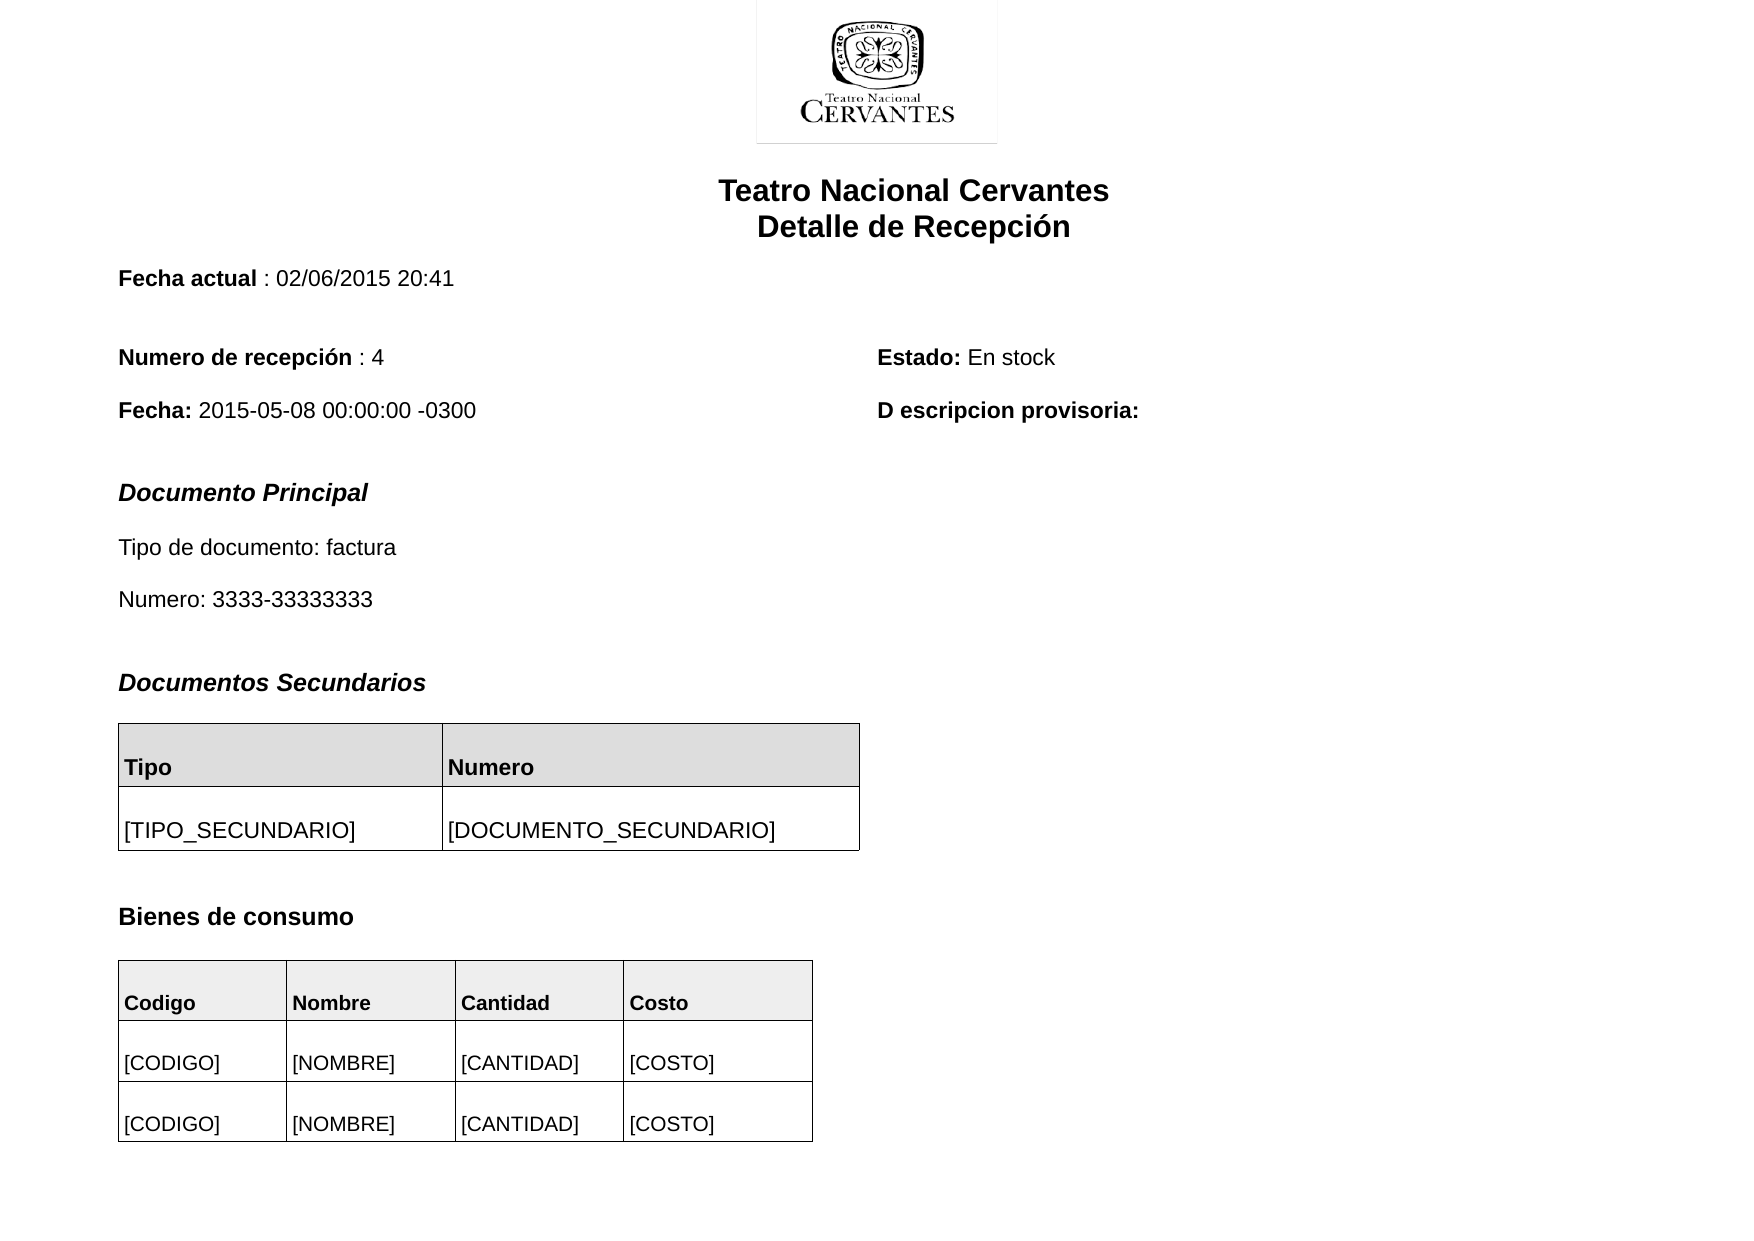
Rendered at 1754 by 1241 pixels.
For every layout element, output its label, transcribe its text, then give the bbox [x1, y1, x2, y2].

picture [756, 0, 998, 144]
text Detalle de Recepción [118, 208, 1636, 244]
text Numero: 3333-33333333 [118, 586, 1636, 613]
table_cell [CANTIDAD] [456, 1021, 623, 1081]
table_header Cantidad [456, 961, 623, 1020]
table_header Codigo [119, 961, 286, 1020]
table_cell [TIPO_SECUNDARIO] [119, 787, 442, 849]
table_header Nombre [287, 961, 455, 1020]
text Tipo de documento: factura [118, 533, 1636, 560]
table_cell [CODIGO] [119, 1021, 286, 1081]
text Fecha actual : 02/06/2015 20:41 [118, 265, 1636, 292]
text Documentos Secundarios [118, 668, 1636, 696]
text Teatro Nacional Cervantes [118, 172, 1636, 208]
table_header Numero [443, 724, 859, 786]
table_header Tipo [119, 724, 442, 786]
text Estado: En stock [877, 344, 1636, 371]
table_cell [CODIGO] [119, 1082, 286, 1141]
table_cell [NOMBRE] [287, 1021, 455, 1081]
text Numero de recepción : 4 [118, 344, 877, 371]
table_header Costo [624, 961, 812, 1020]
table_cell [COSTO] [624, 1082, 812, 1141]
text D escripcion provisoria: [877, 397, 1636, 423]
text Documento Principal [118, 478, 1636, 507]
text Bienes de consumo [118, 902, 1636, 931]
table_cell [DOCUMENTO_SECUNDARIO] [443, 787, 859, 849]
table_cell [COSTO] [624, 1021, 812, 1081]
table_cell [CANTIDAD] [456, 1082, 623, 1141]
table_cell [NOMBRE] [287, 1082, 455, 1141]
text Fecha: 2015-05-08 00:00:00 -0300 [118, 397, 877, 423]
